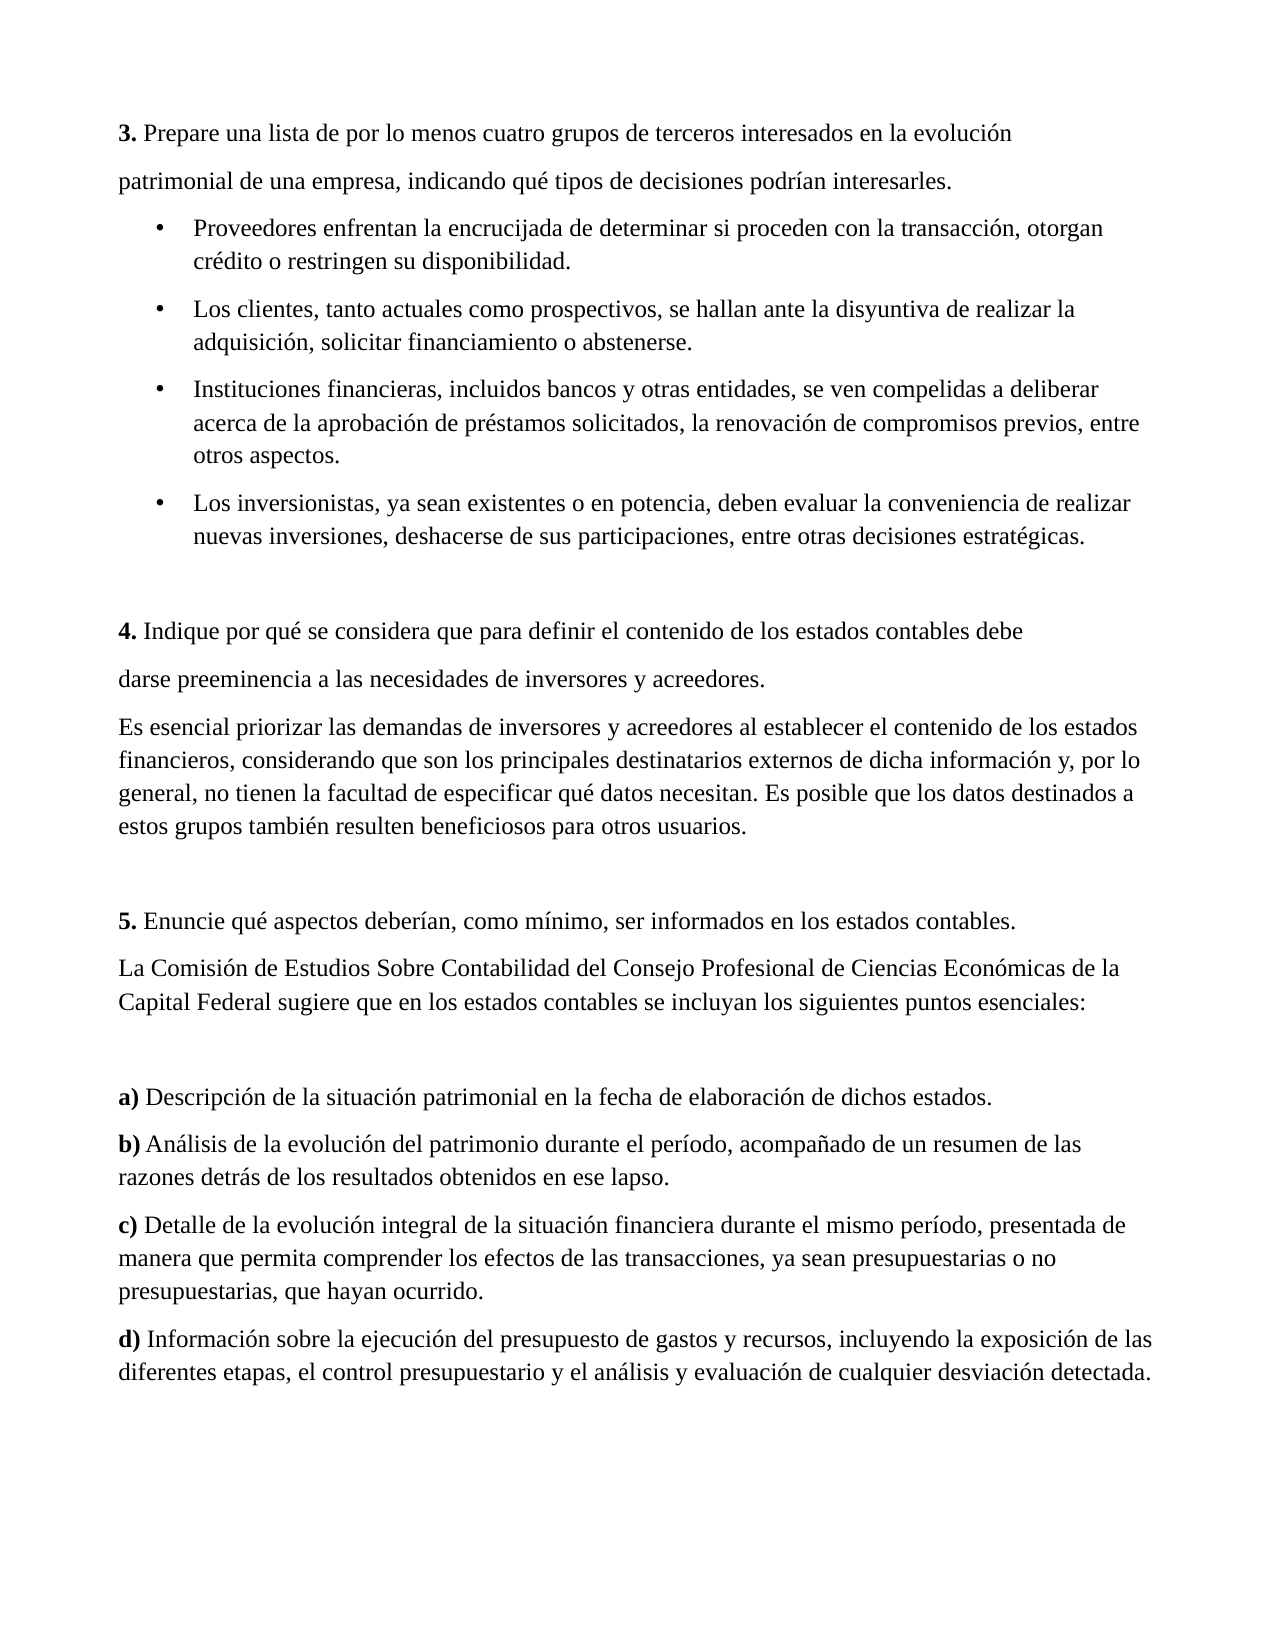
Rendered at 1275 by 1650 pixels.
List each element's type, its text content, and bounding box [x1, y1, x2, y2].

text d) Información sobre la ejecución del presupuesto de gastos y recursos, incluyendo la exposición de las diferentes etapas, el control presupuestario y el análisis y evaluación de cualquier desviación detectada. [118, 1324, 1157, 1385]
list Proveedores enfrentan la encrucijada de determinar si proceden con la transacción, otorgan crédito o restringen su disponibilidad. [156, 213, 1157, 275]
text Es esencial priorizar las demandas de inversores y acreedores al establecer el contenido de los estados financieros, considerando que son los principales destinatarios externos de dicha información y, por lo general, no tienen la facultad de especificar qué datos necesitan. Es posible que los datos destinados a estos grupos también resulten beneficiosos para otros usuarios. [118, 712, 1157, 839]
text a) Descripción de la situación patrimonial en la fecha de elaboración de dichos estados. [118, 1082, 1157, 1111]
text b) Análisis de la evolución del patrimonio durante el período, acompañado de un resumen de las razones detrás de los resultados obtenidos en ese lapso. [118, 1129, 1157, 1191]
list Instituciones financieras, incluidos bancos y otras entidades, se ven compelidas a deliberar acerca de la aprobación de préstamos solicitados, la renovación de compromisos previos, entre otros aspectos. [156, 374, 1157, 469]
text darse preeminencia a las necesidades de inversores y acreedores. [118, 664, 1157, 693]
list Los inversionistas, ya sean existentes o en potencia, deben evaluar la conveniencia de realizar nuevas inversiones, deshacerse de sus participaciones, entre otras decisiones estratégicas. [156, 488, 1157, 550]
text patrimonial de una empresa, indicando qué tipos de decisiones podrían interesarles. [118, 166, 1157, 194]
text 4. Indique por qué se considera que para definir el contenido de los estados contables debe [118, 616, 1157, 645]
list Los clientes, tanto actuales como prospectivos, se hallan ante la disyuntiva de realizar la adquisición, solicitar financiamiento o abstenerse. [156, 294, 1157, 356]
text La Comisión de Estudios Sobre Contabilidad del Consejo Profesional de Ciencias Económicas de la Capital Federal sugiere que en los estados contables se incluyan los siguientes puntos esenciales: [118, 953, 1157, 1015]
text c) Detalle de la evolución integral de la situación financiera durante el mismo período, presentada de manera que permita comprender los efectos de las transacciones, ya sean presupuestarias o no presupuestarias, que hayan ocurrido. [118, 1210, 1157, 1305]
text 3. Prepare una lista de por lo menos cuatro grupos de terceros interesados en la evolución [118, 118, 1157, 147]
text 5. Enuncie qué aspectos deberían, como mínimo, ser informados en los estados contables. [118, 906, 1157, 935]
